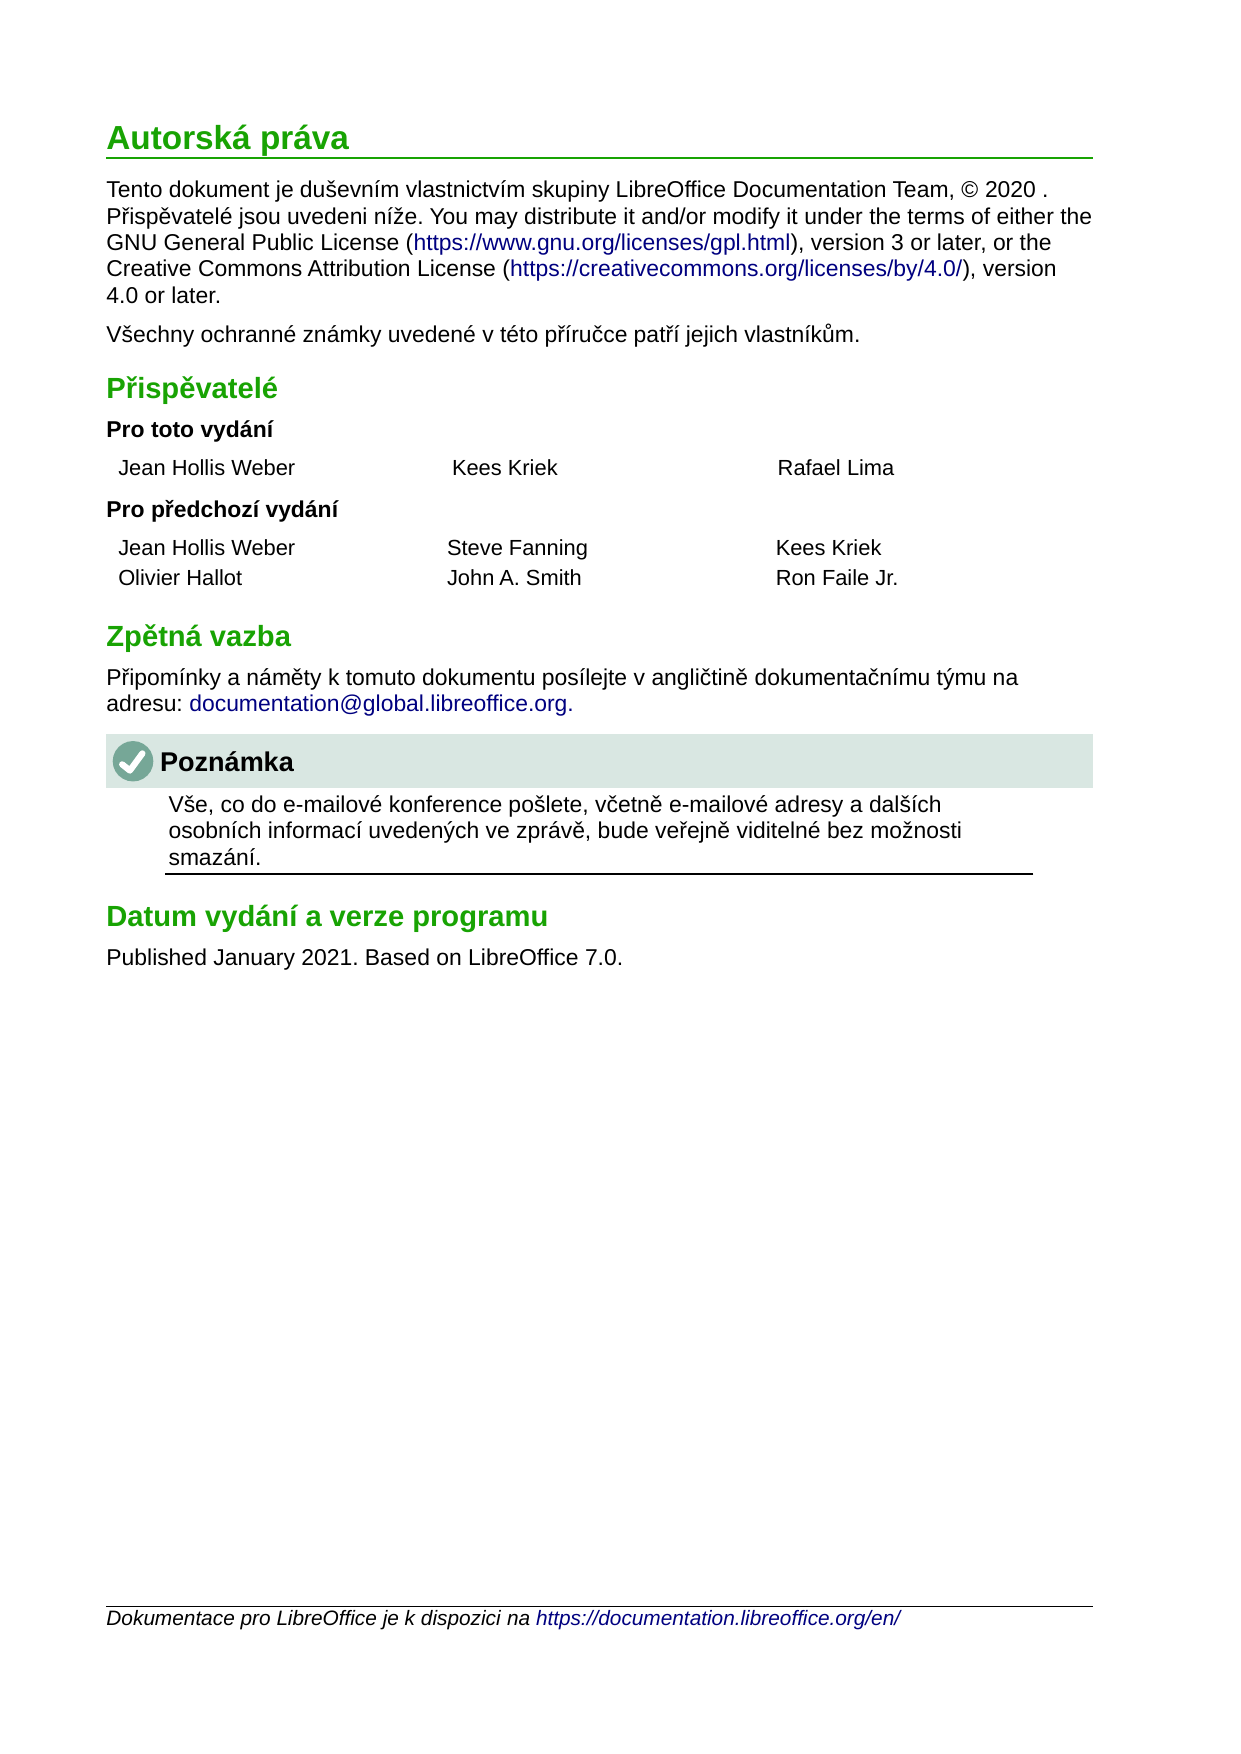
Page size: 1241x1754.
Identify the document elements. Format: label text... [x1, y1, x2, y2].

text Tento dokument je duševním vlastnictvím skupiny LibreOffice Documentation Team, © 2020 . Přispěvatelé jsou uvedeni níže. You may distribute it and/or modify it under the terms of either the GNU General Public License (https://www.gnu.org/licenses/gpl.html), version 3 or later, or the Creative Commons Attribution License (https://creativecommons.org/licenses/by/4.0/), version 4.0 or later. [106, 176, 1093, 308]
subtitle Přispěvatelé [106, 371, 1093, 404]
table_header Kees Kriek [764, 535, 1093, 565]
table_cell Olivier Hallot [106, 565, 435, 595]
table_header Kees Kriek [440, 455, 766, 485]
subtitle Poznámka [106, 734, 1093, 788]
table_cell Ron Faile Jr. [764, 565, 1093, 595]
text Published January 2021. Based on LibreOffice 7.0. [106, 944, 1093, 970]
text Vše, co do e-mailové konference pošlete, včetně e-mailové adresy a dalších osobních informací uvedených ve zprávě, bude veřejně viditelné bez možnosti smazání. [165, 788, 1033, 873]
table_header Jean Hollis Weber [106, 535, 435, 565]
text Pro toto vydání [106, 416, 1093, 442]
text Připomínky a náměty k tomuto dokumentu posílejte v angličtině dokumentačnímu týmu na adresu: documentation@global.libreoffice.org. [106, 664, 1093, 717]
table_header Jean Hollis Weber [106, 455, 440, 485]
subtitle Datum vydání a verze programu [106, 899, 1093, 932]
subtitle Autorská práva [106, 118, 1093, 157]
text Pro předchozí vydání [106, 496, 1093, 523]
table_header Rafael Lima [766, 455, 1093, 485]
text Všechny ochranné známky uvedené v této příručce patří jejich vlastníkům. [106, 321, 1093, 347]
table_cell John A. Smith [435, 565, 764, 595]
subtitle Zpětná vazba [106, 619, 1093, 652]
table_header Steve Fanning [435, 535, 764, 565]
